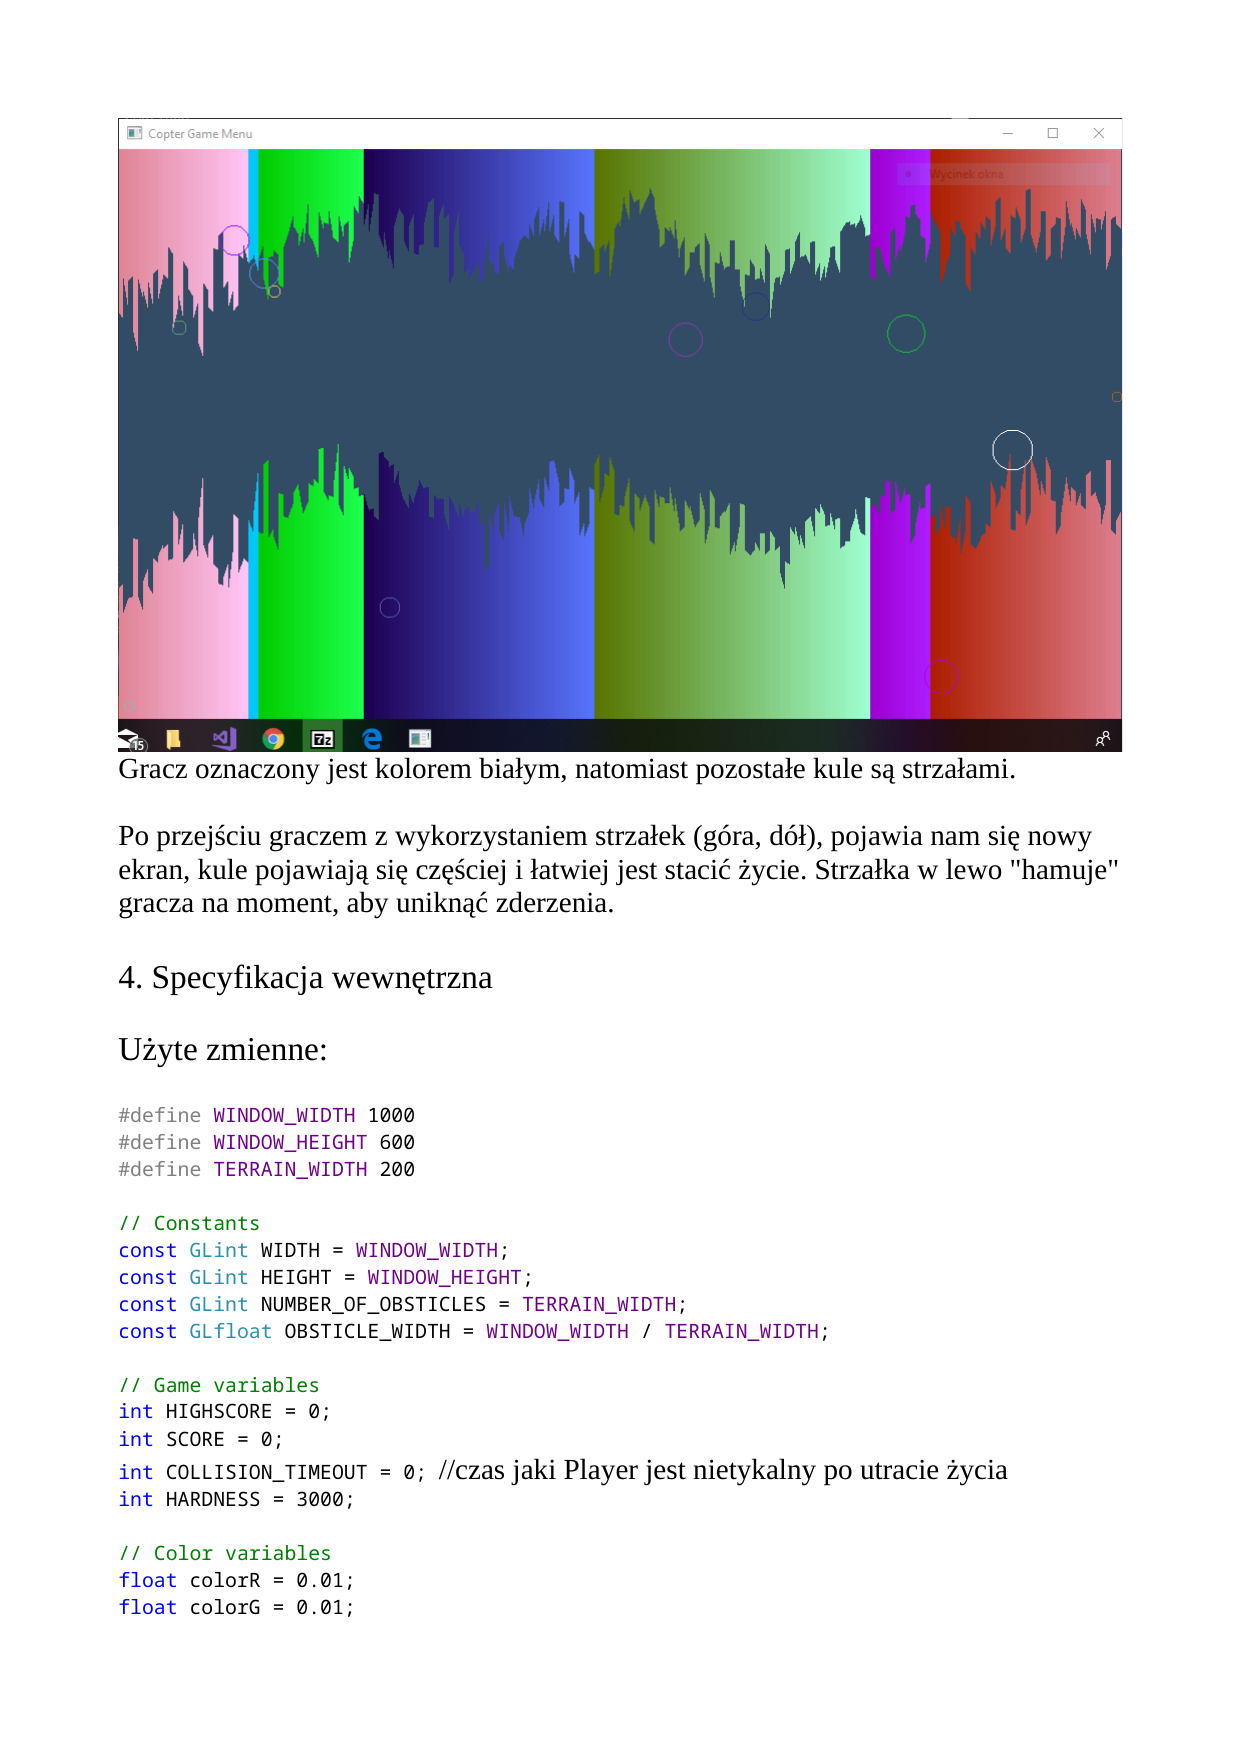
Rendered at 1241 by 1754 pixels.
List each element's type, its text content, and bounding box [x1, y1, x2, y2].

text Po przejściu graczem z wykorzystaniem strzałek (góra, dół), pojawia nam się nowy ekran, kule pojawiają się częściej i łatwiej jest stacić życie. Strzałka w lewo "hamuje" gracza na moment, aby uniknąć zderzenia. [118, 818, 1122, 919]
text // Color variables [118, 1539, 1122, 1566]
text // Constants [118, 1209, 1122, 1236]
text #define TERRAIN_WIDTH 200 [118, 1155, 1122, 1182]
picture [118, 118, 1123, 752]
text int SCORE = 0; [118, 1425, 1122, 1452]
text const GLint NUMBER_OF_OBSTICLES = TERRAIN_WIDTH; [118, 1290, 1122, 1317]
text int HARDNESS = 3000; [118, 1485, 1122, 1512]
text // Game variables [118, 1371, 1122, 1398]
text 4. Specyfikacja wewnętrzna [118, 957, 1122, 996]
text Gracz oznaczony jest kolorem białym, natomiast pozostałe kule są strzałami. [118, 752, 1122, 785]
text float colorR = 0.01; [118, 1566, 1122, 1593]
text const GLint HEIGHT = WINDOW_HEIGHT; [118, 1263, 1122, 1290]
text float colorG = 0.01; [118, 1593, 1122, 1620]
text const GLfloat OBSTICLE_WIDTH = WINDOW_WIDTH / TERRAIN_WIDTH; [118, 1317, 1122, 1344]
text int HIGHSCORE = 0; [118, 1398, 1122, 1425]
text #define WINDOW_WIDTH 1000 [118, 1101, 1122, 1128]
text Użyte zmienne: [118, 1029, 1122, 1067]
text int COLLISION_TIMEOUT = 0; //czas jaki Player jest nietykalny po utracie życia [118, 1452, 1122, 1485]
text const GLint WIDTH = WINDOW_WIDTH; [118, 1236, 1122, 1263]
text #define WINDOW_HEIGHT 600 [118, 1128, 1122, 1155]
